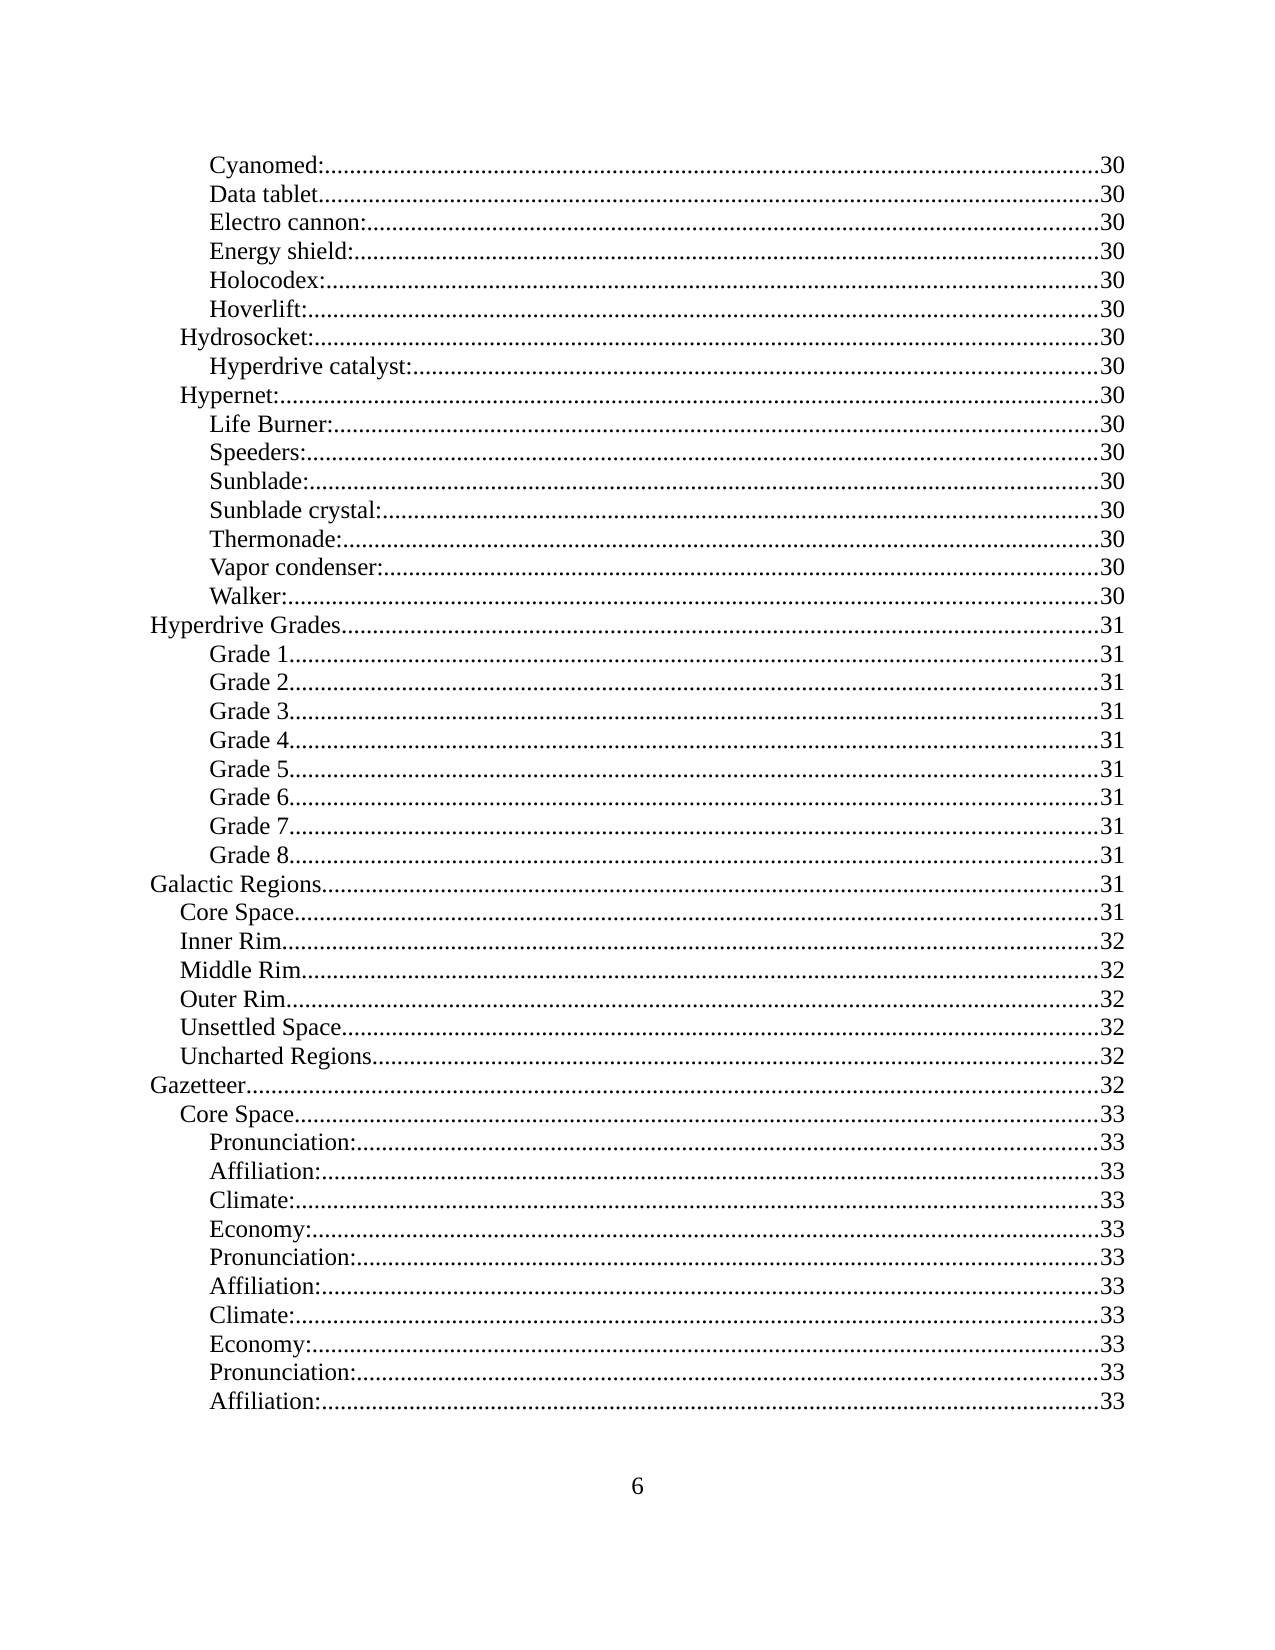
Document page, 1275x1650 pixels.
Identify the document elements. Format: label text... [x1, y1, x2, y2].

text Gazetteer 32 [150, 1070, 1125, 1099]
text Pronunciation: 33 [209, 1357, 1125, 1386]
text Hypernet: 30 [179, 380, 1125, 409]
text Hoverlift: 30 [209, 294, 1125, 322]
text Grade 6 31 [209, 782, 1125, 811]
text Hyperdrive catalyst: 30 [209, 351, 1125, 380]
text Holocodex: 30 [209, 265, 1125, 294]
text Grade 5 31 [209, 754, 1125, 782]
text Grade 2 31 [209, 667, 1125, 696]
text Cyanomed: 30 [209, 150, 1125, 179]
text Energy shield: 30 [209, 236, 1125, 265]
text Climate: 33 [209, 1300, 1125, 1329]
text Galactic Regions 31 [150, 869, 1125, 897]
text Life Burner: 30 [209, 409, 1125, 437]
text Economy: 33 [209, 1214, 1125, 1242]
text Speeders: 30 [209, 437, 1125, 466]
text Data tablet 30 [209, 179, 1125, 207]
text Core Space 33 [179, 1099, 1125, 1127]
text Pronunciation: 33 [209, 1242, 1125, 1271]
text Affiliation: 33 [209, 1271, 1125, 1300]
text Affiliation: 33 [209, 1386, 1125, 1415]
text Grade 4 31 [209, 725, 1125, 754]
text Grade 1 31 [209, 639, 1125, 667]
text Outer Rim 32 [179, 984, 1125, 1012]
text Hyperdrive Grades 31 [150, 610, 1125, 639]
text Core Space 31 [179, 897, 1125, 926]
text Inner Rim 32 [179, 926, 1125, 955]
text Uncharted Regions 32 [179, 1041, 1125, 1070]
text Middle Rim 32 [179, 955, 1125, 984]
text Affiliation: 33 [209, 1156, 1125, 1185]
text Grade 3 31 [209, 696, 1125, 725]
text Hydrosocket: 30 [179, 322, 1125, 351]
text Grade 8 31 [209, 840, 1125, 869]
text Sunblade crystal: 30 [209, 495, 1125, 524]
text Grade 7 31 [209, 811, 1125, 840]
text Walker: 30 [209, 581, 1125, 610]
text Unsettled Space 32 [179, 1012, 1125, 1041]
text Climate: 33 [209, 1185, 1125, 1214]
text Vapor condenser: 30 [209, 552, 1125, 581]
text Sunblade: 30 [209, 466, 1125, 495]
text Pronunciation: 33 [209, 1127, 1125, 1156]
text Economy: 33 [209, 1329, 1125, 1357]
text Electro cannon: 30 [209, 207, 1125, 236]
text Thermonade: 30 [209, 524, 1125, 552]
